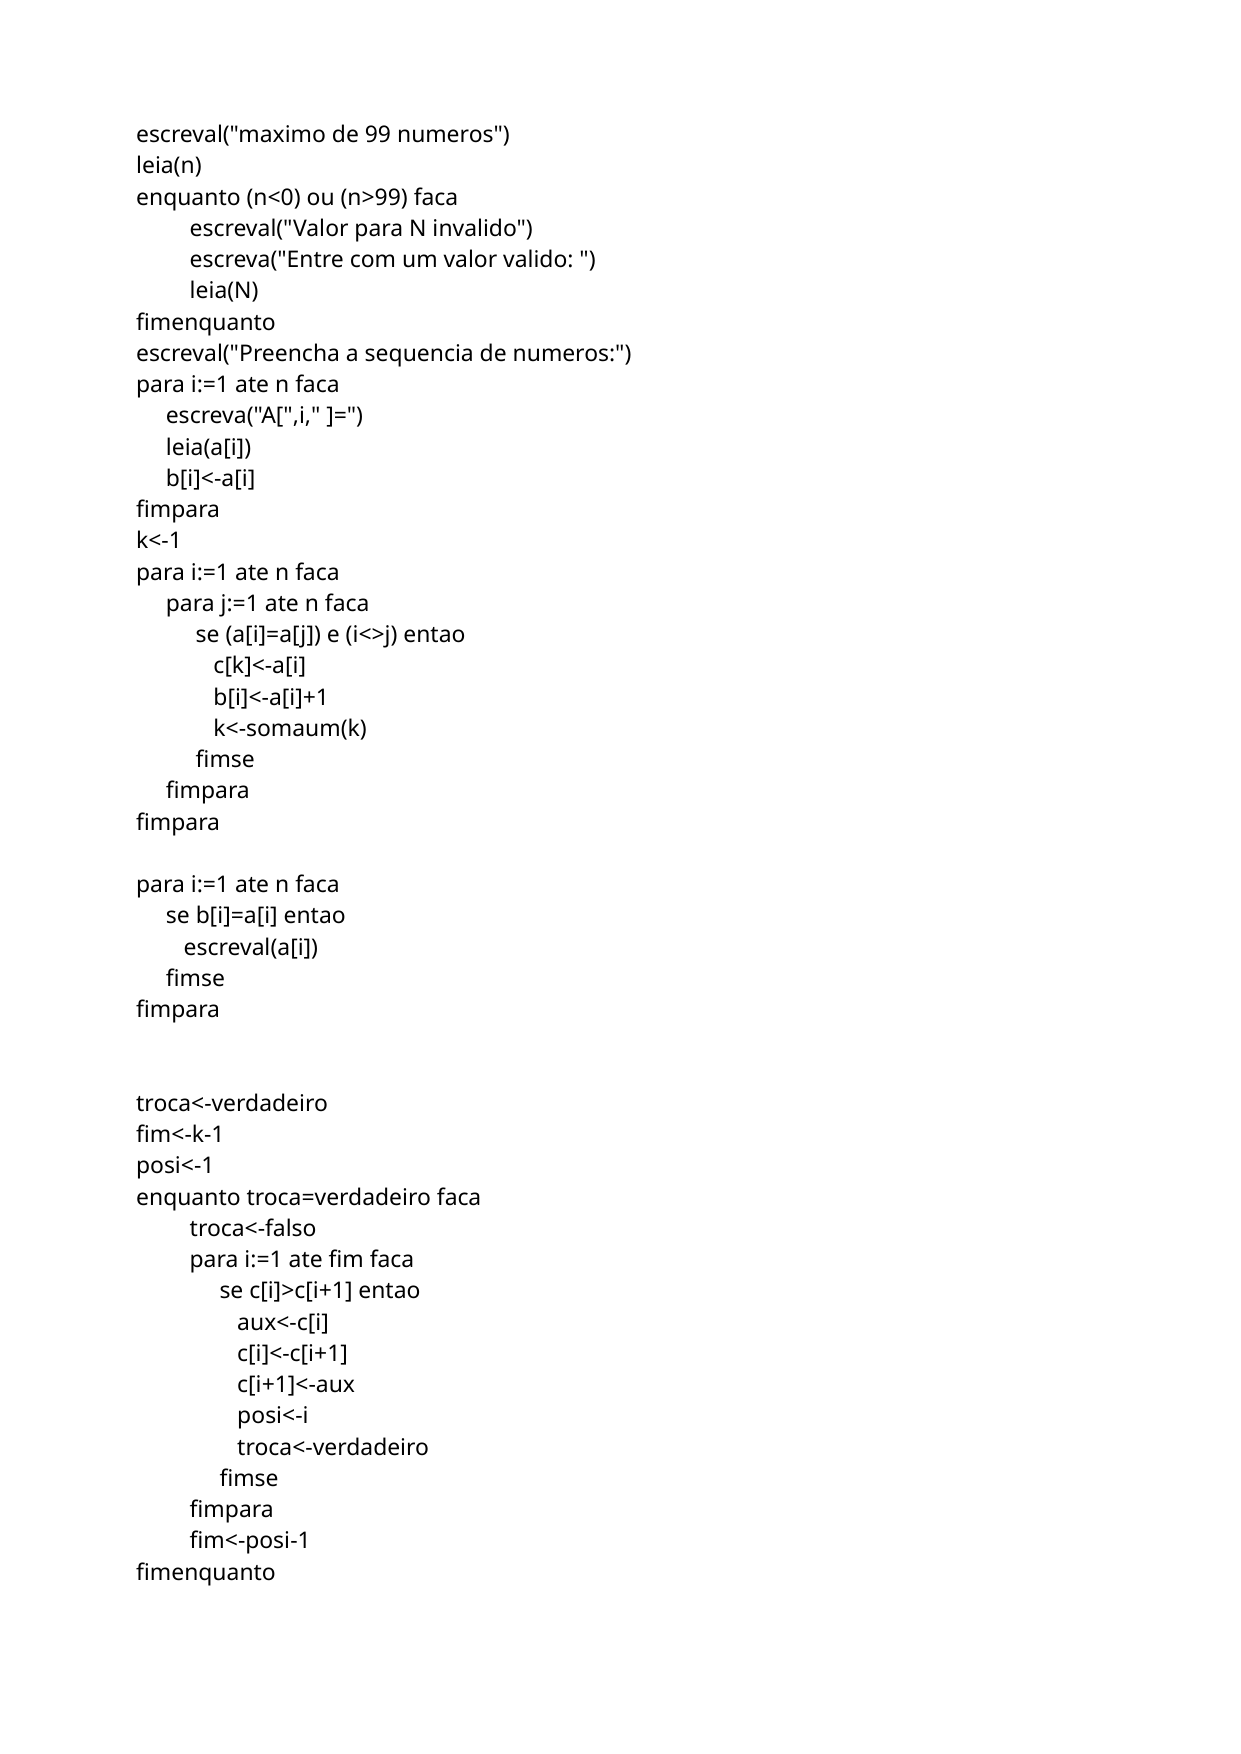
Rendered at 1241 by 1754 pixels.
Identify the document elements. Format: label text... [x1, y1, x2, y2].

text fimpara [118, 774, 1122, 806]
text fim<-k-1 [118, 1118, 1122, 1149]
text fimpara [118, 1493, 1122, 1524]
text c[i]<-c[i+1] [118, 1337, 1122, 1368]
text b[i]<-a[i]+1 [118, 681, 1122, 712]
text aux<-c[i] [118, 1306, 1122, 1337]
text escreval("maximo de 99 numeros") [118, 118, 1122, 149]
text fimpara [118, 806, 1122, 837]
text fimenquanto [118, 306, 1122, 337]
text escreval("Preencha a sequencia de numeros:") [118, 337, 1122, 368]
text enquanto (n<0) ou (n>99) faca [118, 181, 1122, 212]
text fimse [118, 962, 1122, 993]
text para i:=1 ate n faca [118, 868, 1122, 899]
text se c[i]>c[i+1] entao [118, 1274, 1122, 1306]
text escreval("Valor para N invalido") [118, 212, 1122, 243]
text fim<-posi-1 [118, 1524, 1122, 1556]
text troca<-verdadeiro [118, 1431, 1122, 1462]
text se b[i]=a[i] entao [118, 899, 1122, 931]
text b[i]<-a[i] [118, 462, 1122, 493]
text fimpara [118, 993, 1122, 1024]
text para i:=1 ate n faca [118, 556, 1122, 587]
text posi<-i [118, 1399, 1122, 1431]
text k<-somaum(k) [118, 712, 1122, 743]
text para j:=1 ate n faca [118, 587, 1122, 618]
text escreva("Entre com um valor valido: ") [118, 243, 1122, 274]
text escreva("A[",i," ]=") [118, 399, 1122, 431]
text fimse [118, 743, 1122, 774]
text posi<-1 [118, 1149, 1122, 1181]
text enquanto troca=verdadeiro faca [118, 1181, 1122, 1212]
text c[i+1]<-aux [118, 1368, 1122, 1399]
text escreval(a[i]) [118, 931, 1122, 962]
text leia(n) [118, 149, 1122, 181]
text para i:=1 ate n faca [118, 368, 1122, 399]
text troca<-verdadeiro [118, 1087, 1122, 1118]
text fimenquanto [118, 1556, 1122, 1587]
text para i:=1 ate fim faca [118, 1243, 1122, 1274]
text k<-1 [118, 524, 1122, 556]
text leia(a[i]) [118, 431, 1122, 462]
text leia(N) [118, 274, 1122, 306]
text se (a[i]=a[j]) e (i<>j) entao [118, 618, 1122, 649]
text fimpara [118, 493, 1122, 524]
text fimse [118, 1462, 1122, 1493]
text c[k]<-a[i] [118, 649, 1122, 681]
text troca<-falso [118, 1212, 1122, 1243]
